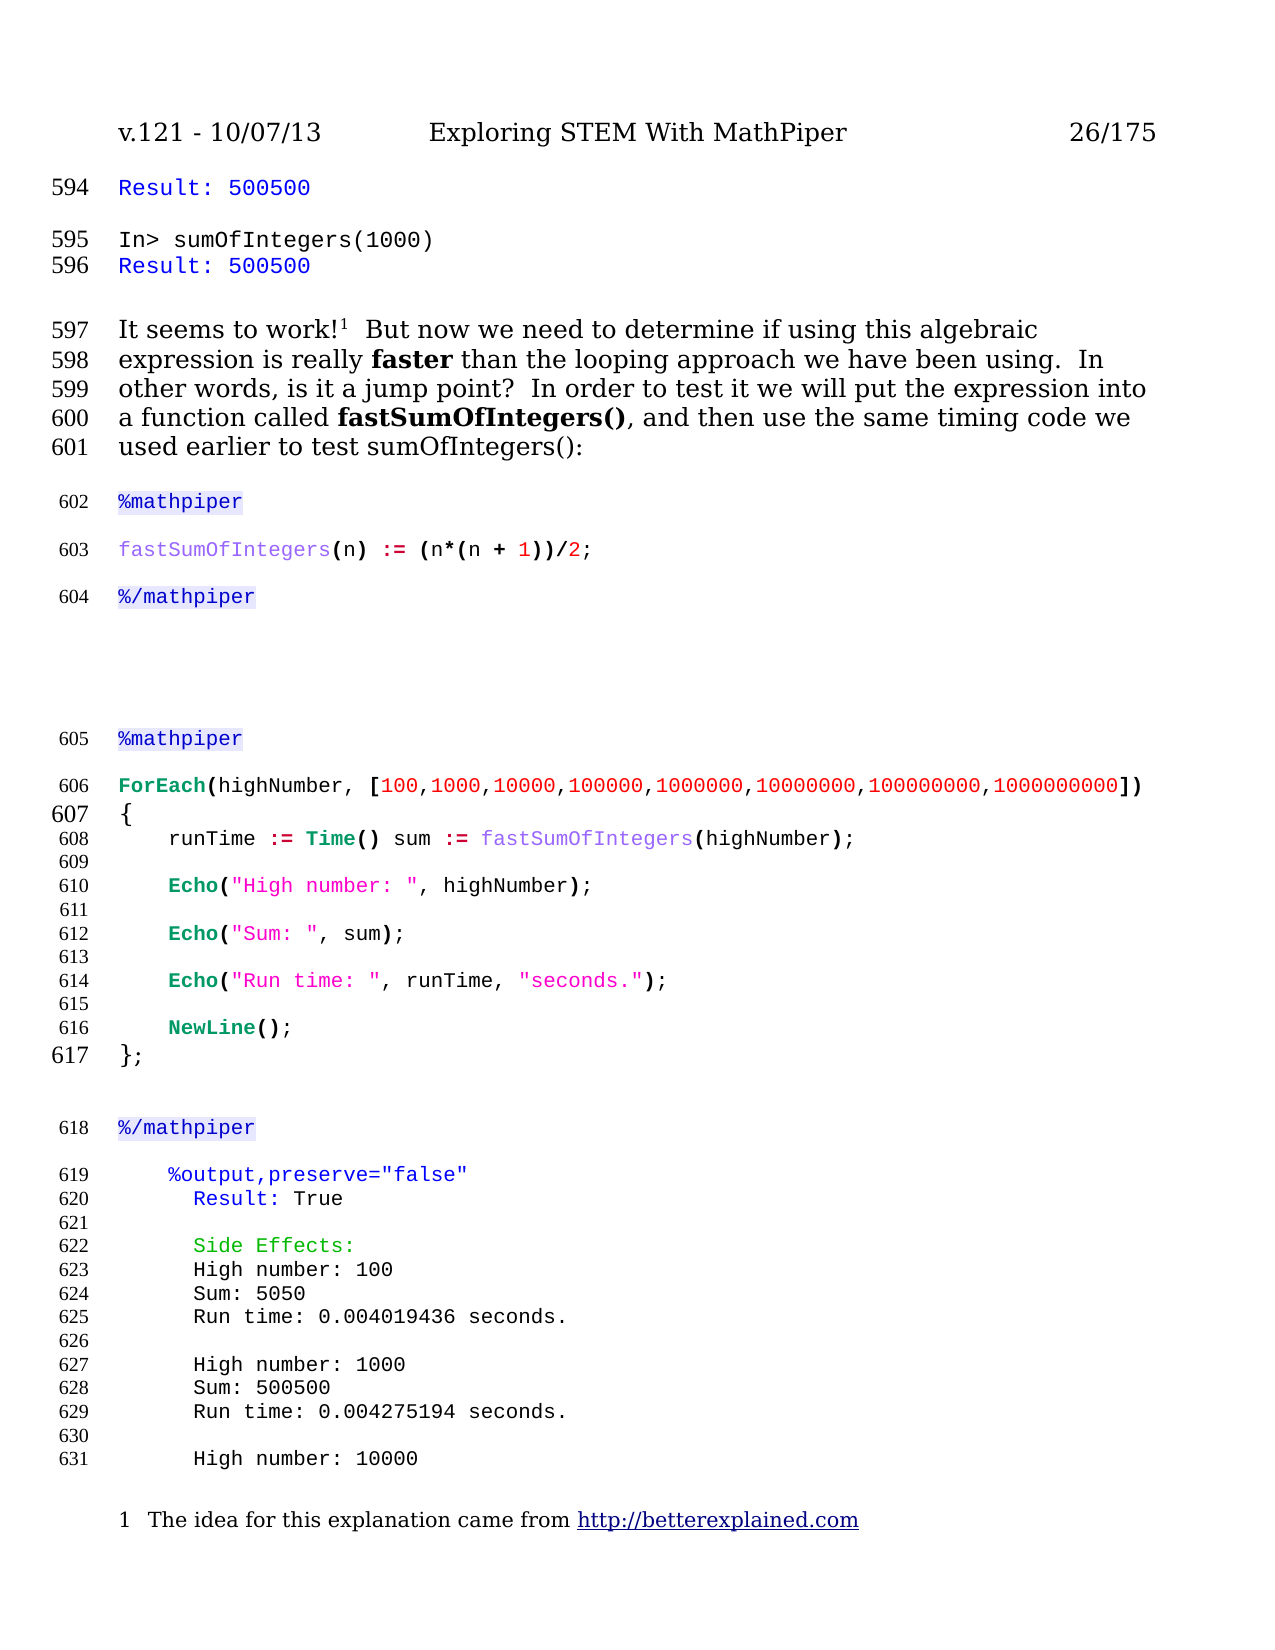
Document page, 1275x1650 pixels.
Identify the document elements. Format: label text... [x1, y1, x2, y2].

text Echo("Run time: ", runTime, "seconds."); [118, 970, 1157, 993]
text In> sumOfIntegers(1000) [118, 229, 1157, 254]
text %mathpiper [118, 491, 1157, 515]
text %/mathpiper [118, 1117, 1157, 1141]
text %/mathpiper [118, 586, 1157, 609]
text The idea for this explanation came from http://betterexplained.com [118, 1508, 1157, 1532]
text Result: True [118, 1188, 1157, 1212]
text }; [118, 1041, 1157, 1070]
text fastSumOfIntegers(n) := (n*(n + 1))/2; [118, 539, 1157, 562]
text High number: 100 [118, 1259, 1157, 1283]
text { [118, 799, 1157, 828]
text runTime := Time() sum := fastSumOfIntegers(highNumber); [118, 828, 1157, 852]
text Side Effects: [118, 1235, 1157, 1259]
text Sum: 5050 [118, 1283, 1157, 1306]
text It seems to work! But now we need to determine if using this algebraic expression is really faster than the looping approach we have been using. In other words, is it a jump point? In order to test it we will put the expression into a function called fastSumOfIntegers(), and then use the same timing code we used earlier to test sumOfIntegers(): [118, 315, 1157, 462]
text Run time: 0.004019436 seconds. [118, 1306, 1157, 1330]
text %output,preserve="false" [118, 1164, 1157, 1188]
text High number: 1000 [118, 1354, 1157, 1377]
text Run time: 0.004275194 seconds. [118, 1401, 1157, 1424]
text Sum: 500500 [118, 1377, 1157, 1401]
text %mathpiper [118, 728, 1157, 751]
text Result: 500500 [118, 254, 1157, 281]
text Echo("Sum: ", sum); [118, 922, 1157, 946]
text Result: 500500 [118, 177, 1157, 203]
text Echo("High number: ", highNumber); [118, 875, 1157, 899]
text High number: 10000 [118, 1448, 1157, 1472]
text NewLine(); [118, 1017, 1157, 1041]
text ForEach(highNumber, [100,1000,10000,100000,1000000,10000000,100000000,1000000000]) [118, 775, 1157, 799]
